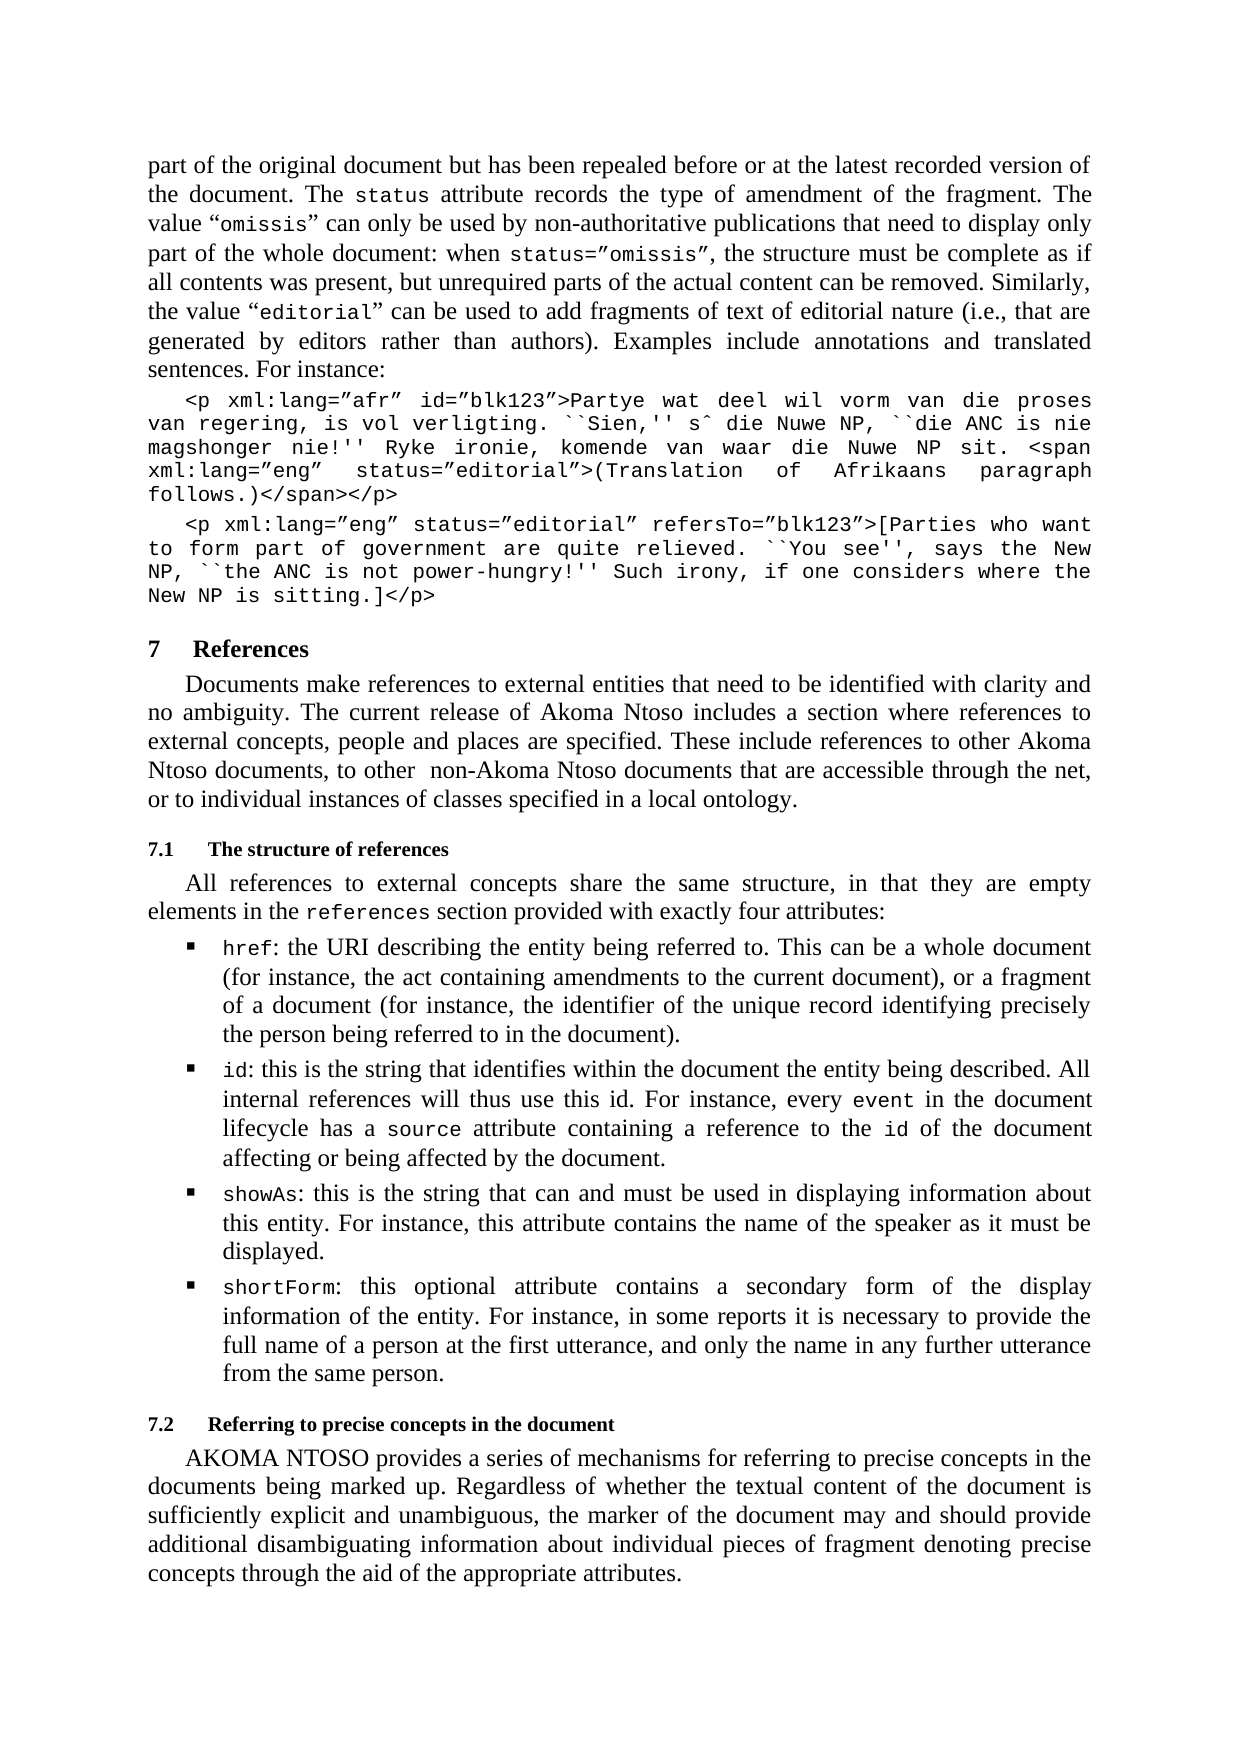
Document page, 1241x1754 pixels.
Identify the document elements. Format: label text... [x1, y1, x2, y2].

text part of the original document but has been repealed before or at the latest recorded version of the document. The status attribute records the type of amendment of the fragment. The value “omissis” can only be used by non-authoritative publications that need to display only part of the whole document: when status=”omissis”, the structure must be complete as if all contents was present, but unrequired parts of the actual content can be removed. Similarly, the value “editorial” can be used to add fragments of text of editorial nature (i.e., that are generated by editors rather than authors). Examples include annotations and translated sentences. For instance: [148, 150, 1092, 383]
subtitle References [148, 634, 1092, 662]
text Documents make references to external entities that need to be identified with clarity and no ambiguity. The current release of Akoma Ntoso includes a section where references to external concepts, people and places are specified. These include references to other Akoma Ntoso documents, to other non-Akoma Ntoso documents that are accessible through the net, or to individual instances of classes specified in a local ontology. [148, 669, 1092, 812]
list showAs: this is the string that can and must be used in displaying information about this entity. For instance, this attribute contains the name of the speaker as it must be displayed. [185, 1178, 1092, 1265]
text AKOMA NTOSO provides a series of mechanisms for referring to precise concepts in the documents being marked up. Regardless of whether the textual content of the document is sufficiently explicit and unambiguous, the marker of the document may and should provide additional disambiguating information about individual pieces of fragment denoting precise concepts through the aid of the appropriate attributes. [148, 1443, 1092, 1586]
text <p xml:lang=”afr” id=”blk123”>Partye wat deel wil vorm van die proses van regering, is vol verligting. ``Sien,'' sˆ die Nuwe NP, ``die ANC is nie magshonger nie!'' Ryke ironie, komende van waar die Nuwe NP sit. <span xml:lang=”eng” status=”editorial”>(Translation of Afrikaans paragraph follows.)</span></p> [148, 389, 1092, 508]
subtitle The structure of references [148, 837, 1092, 861]
list id: this is the string that identifies within the document the entity being described. All internal references will thus use this id. For instance, every event in the document lifecycle has a source attribute containing a reference to the id of the document affecting or being affected by the document. [185, 1054, 1092, 1172]
list href: the URI describing the entity being referred to. This can be a whole document (for instance, the act containing amendments to the current document), or a fragment of a document (for instance, the identifier of the unique record identifying precisely the person being referred to in the document). [185, 932, 1092, 1048]
text <p xml:lang=”eng” status=”editorial” refersTo=”blk123”>[Parties who want to form part of government are quite relieved. ``You see'', says the New NP, ``the ANC is not power-hungry!'' Such irony, if one considers where the New NP is sitting.]</p> [148, 514, 1092, 609]
text All references to external concepts share the same structure, in that they are empty elements in the references section provided with exactly four attributes: [148, 868, 1092, 926]
subtitle Referring to precise concepts in the document [148, 1412, 1092, 1436]
list shortForm: this optional attribute contains a secondary form of the display information of the entity. For instance, in some reports it is necessary to provide the full name of a person at the first utterance, and only the name in any further utterance from the same person. [185, 1271, 1092, 1387]
